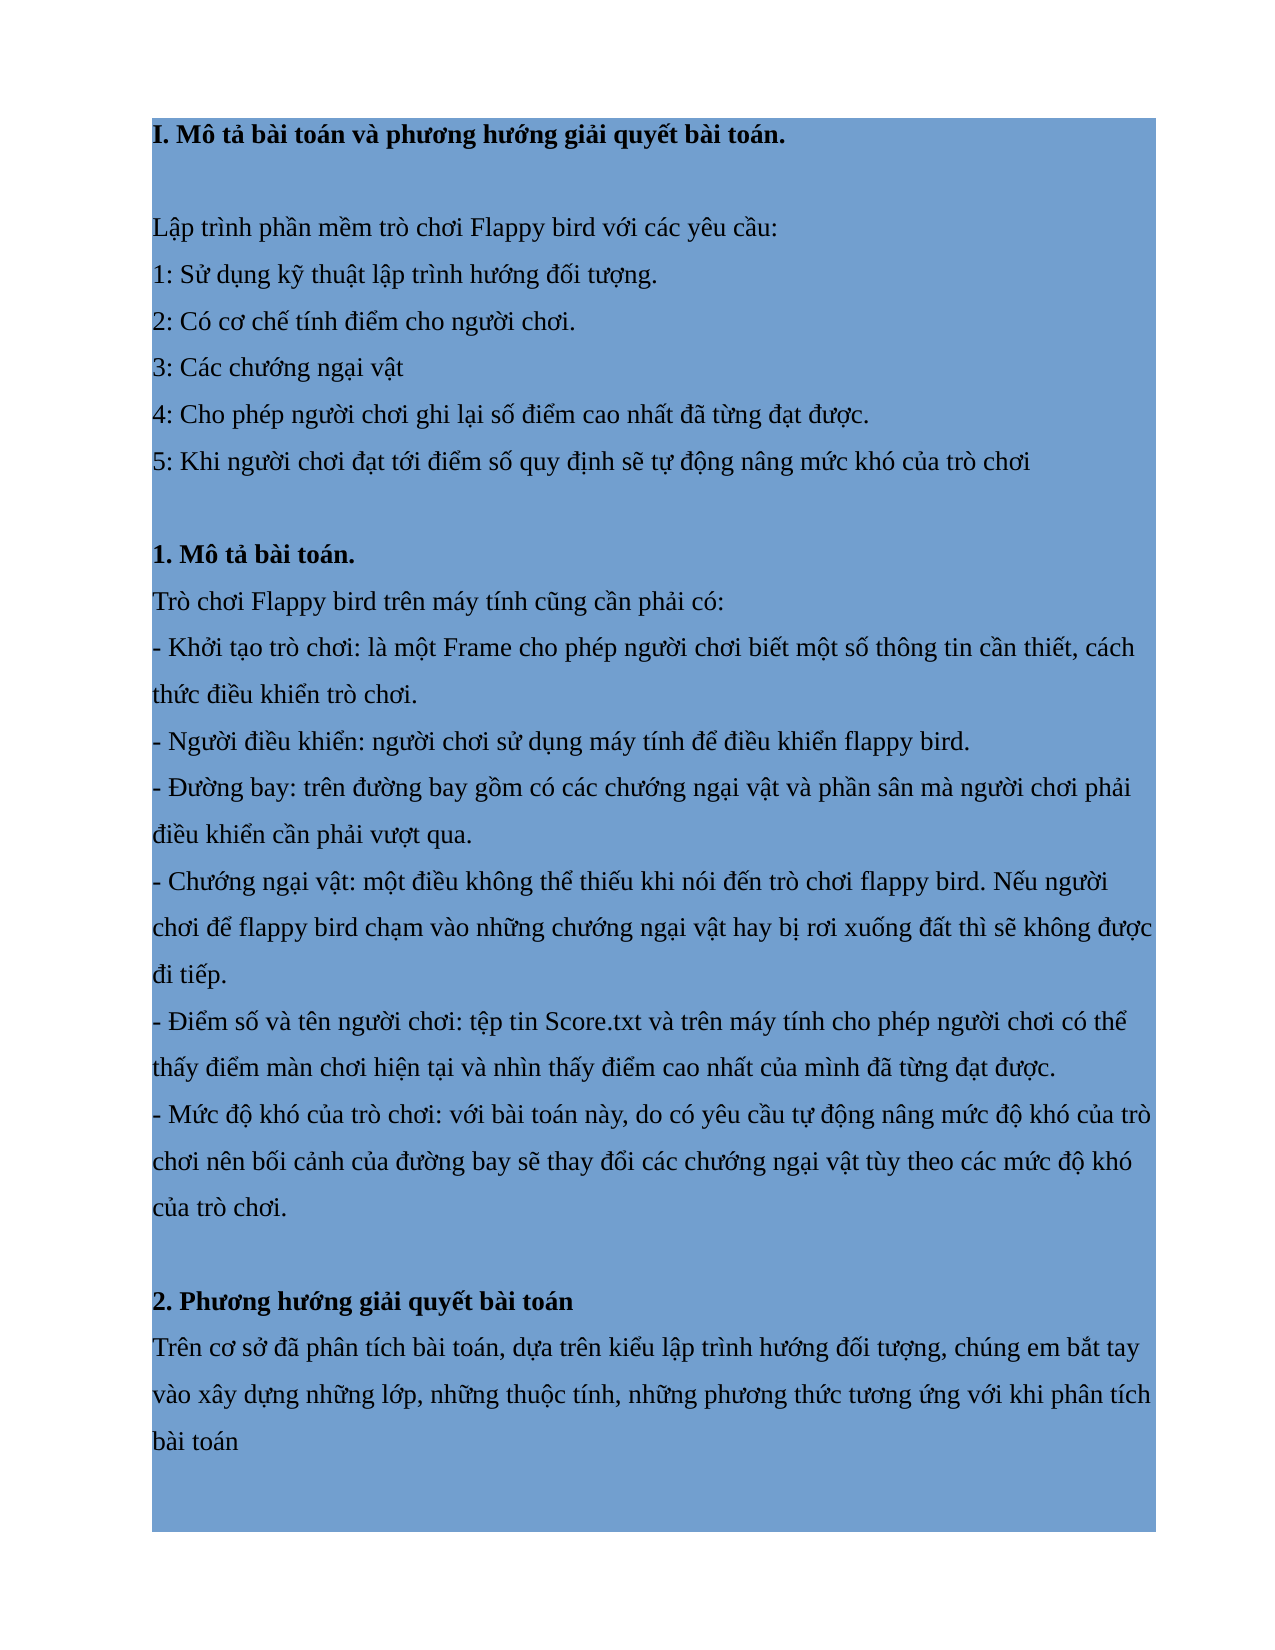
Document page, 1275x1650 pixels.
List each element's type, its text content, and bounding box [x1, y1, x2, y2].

text Trò chơi Flappy bird trên máy tính cũng cần phải có: [152, 585, 1156, 616]
text - Mức độ khó của trò chơi: với bài toán này, do có yêu cầu tự động nâng mức độ khó của trò chơi nên bối cảnh của đường bay sẽ thay đổi các chướng ngại vật tùy theo các mức độ khó của trò chơi. [152, 1098, 1156, 1223]
text 1: Sử dụng kỹ thuật lập trình hướng đối tượng. [152, 258, 1156, 289]
text 2: Có cơ chế tính điểm cho người chơi. [152, 305, 1156, 336]
text - Đường bay: trên đường bay gồm có các chướng ngại vật và phần sân mà người chơi phải điều khiển cần phải vượt qua. [152, 771, 1156, 849]
text Lập trình phần mềm trò chơi Flappy bird với các yêu cầu: [152, 211, 1156, 243]
text Trên cơ sở đã phân tích bài toán, dựa trên kiểu lập trình hướng đối tượng, chúng em bắt tay vào xây dựng những lớp, những thuộc tính, những phương thức tương ứng với khi phân tích bài toán [152, 1331, 1156, 1456]
text 1. Mô tả bài toán. [152, 538, 1156, 569]
text - Người điều khiển: người chơi sử dụng máy tính để điều khiển flappy bird. [152, 725, 1156, 756]
text 5: Khi người chơi đạt tới điểm số quy định sẽ tự động nâng mức khó của trò chơi [152, 445, 1156, 476]
text - Điểm số và tên người chơi: tệp tin Score.txt và trên máy tính cho phép người chơi có thể thấy điểm màn chơi hiện tại và nhìn thấy điểm cao nhất của mình đã từng đạt được. [152, 1005, 1156, 1083]
text 2. Phương hướng giải quyết bài toán [152, 1285, 1156, 1316]
text 3: Các chướng ngại vật [152, 351, 1156, 383]
text 4: Cho phép người chơi ghi lại số điểm cao nhất đã từng đạt được. [152, 398, 1156, 429]
text - Chướng ngại vật: một điều không thể thiếu khi nói đến trò chơi flappy bird. Nếu người chơi để flappy bird chạm vào những chướng ngại vật hay bị rơi xuống đất thì sẽ không được đi tiếp. [152, 865, 1156, 989]
text I. Mô tả bài toán và phương hướng giải quyết bài toán. [152, 118, 1156, 149]
text - Khởi tạo trò chơi: là một Frame cho phép người chơi biết một số thông tin cần thiết, cách thức điều khiển trò chơi. [152, 631, 1156, 709]
